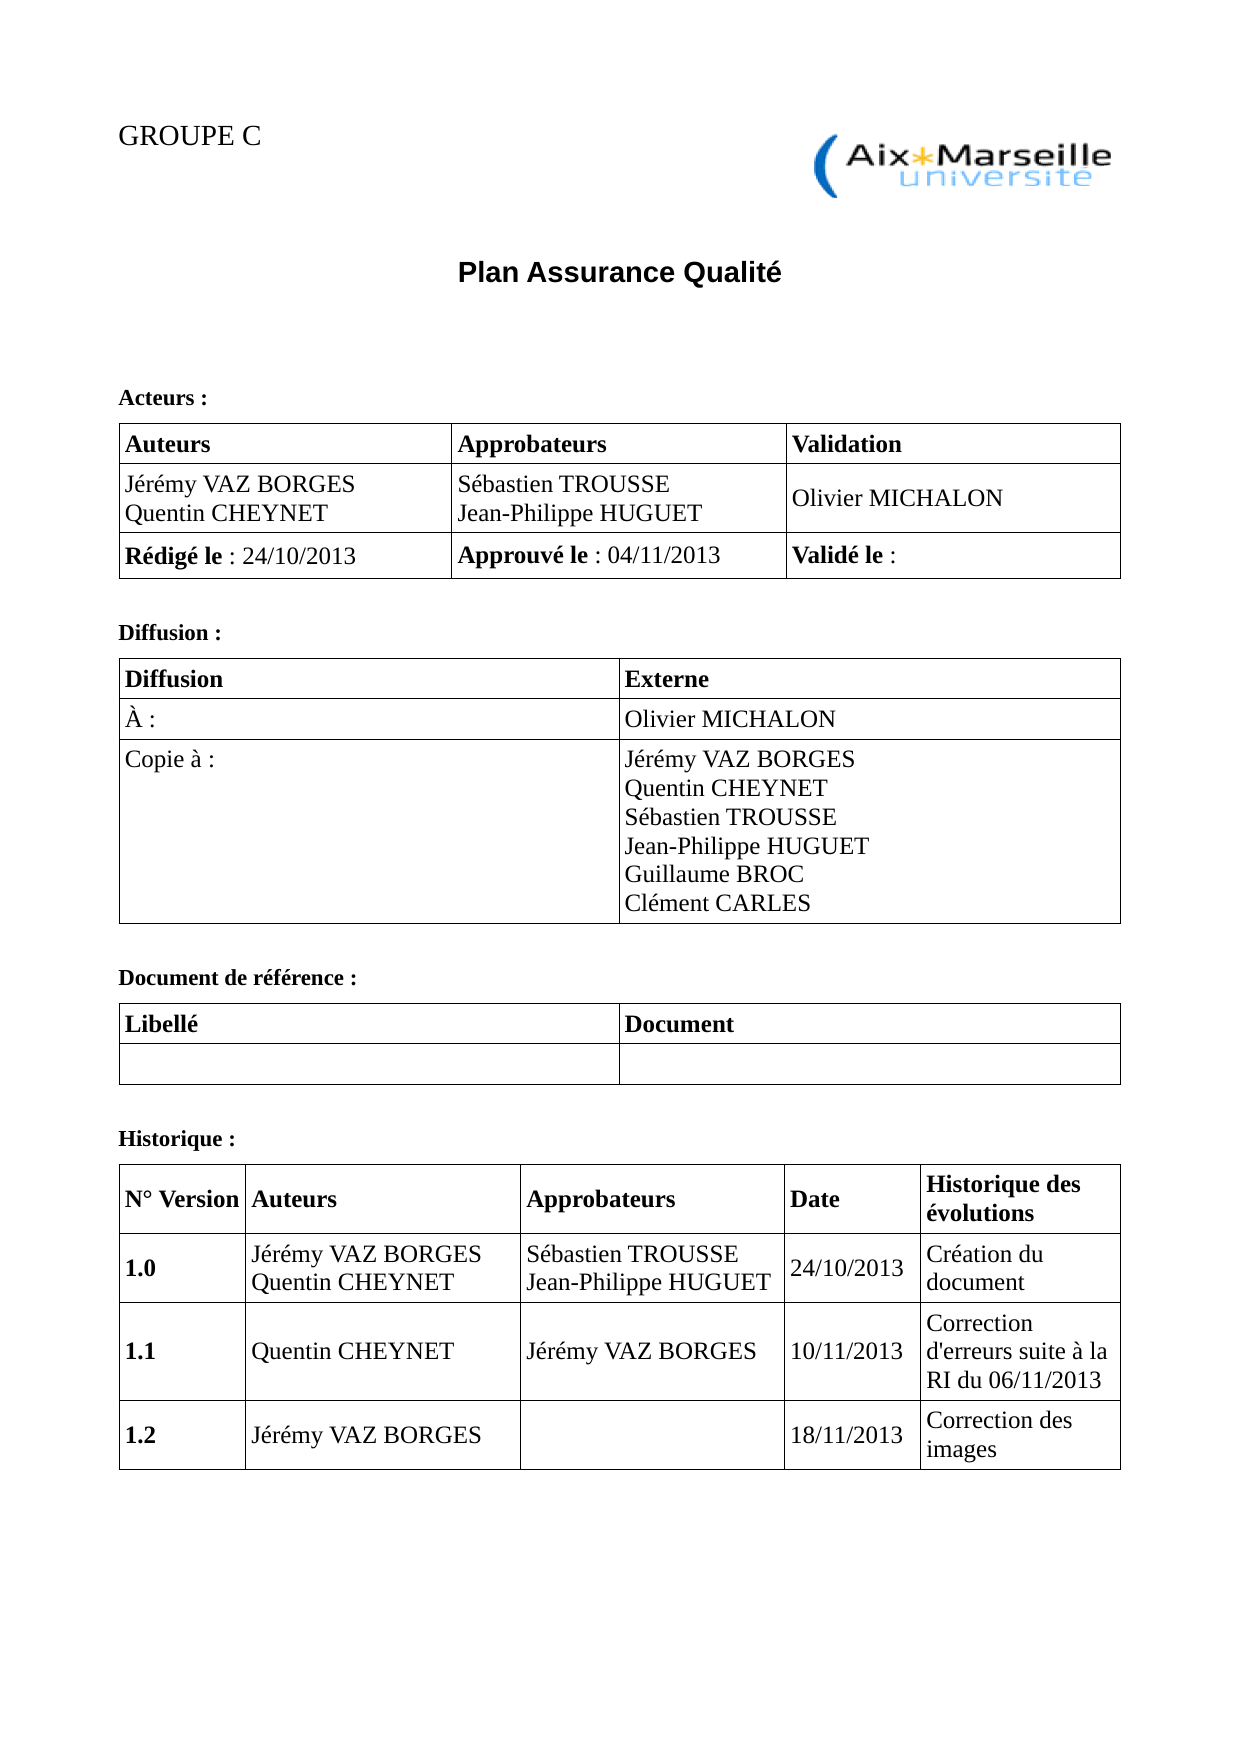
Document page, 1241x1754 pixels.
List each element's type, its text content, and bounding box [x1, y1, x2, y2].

table_cell Quentin CHEYNET [246, 1303, 520, 1400]
table_header Validation [787, 424, 1120, 463]
table_cell Validé le : [787, 533, 1120, 578]
table_cell Jérémy VAZ BORGES [521, 1303, 784, 1400]
table_cell Jérémy VAZ BORGES [246, 1401, 520, 1469]
table_cell 1.2 [120, 1401, 245, 1469]
table_header Document [620, 1004, 1120, 1043]
text Document de référence : [118, 964, 1122, 990]
table_cell Approuvé le : 04/11/2013 [452, 533, 786, 578]
table_header Auteurs [246, 1165, 520, 1233]
table_cell Jérémy VAZ BORGES Quentin CHEYNET [246, 1234, 520, 1302]
table_cell [620, 1044, 1120, 1083]
table_cell 18/11/2013 [785, 1401, 920, 1469]
table_header Approbateurs [521, 1165, 784, 1233]
text GROUPE C [118, 118, 1122, 152]
table_header Historique des évolutions [921, 1165, 1120, 1233]
subtitle Plan Assurance Qualité [118, 255, 1122, 289]
text Diffusion : [118, 619, 1122, 646]
table_cell Copie à : [120, 740, 619, 923]
table_cell Création du document [921, 1234, 1120, 1302]
table_cell Olivier MICHALON [787, 464, 1120, 532]
table_header Approbateurs [452, 424, 786, 463]
table_cell 24/10/2013 [785, 1234, 920, 1302]
table_cell Correction des images [921, 1401, 1120, 1469]
table_cell Correction d'erreurs suite à la RI du 06/11/2013 [921, 1303, 1120, 1400]
table_cell Jérémy VAZ BORGES Quentin CHEYNET [120, 464, 451, 532]
table_cell 1.1 [120, 1303, 245, 1400]
table_cell Sébastien TROUSSE Jean-Philippe HUGUET [452, 464, 786, 532]
table_cell [120, 1044, 619, 1083]
table_cell [521, 1401, 784, 1469]
table_cell Jérémy VAZ BORGES Quentin CHEYNET Sébastien TROUSSE Jean-Philippe HUGUET Guillaume BROC Clément CARLES [620, 740, 1120, 923]
table_cell Olivier MICHALON [620, 699, 1120, 739]
table_header Auteurs [120, 424, 451, 463]
table_header Libellé [120, 1004, 619, 1043]
table_header Externe [620, 659, 1120, 698]
table_header N° Version [120, 1165, 245, 1233]
table_cell À : [120, 699, 619, 739]
table_header Date [785, 1165, 920, 1233]
text Historique : [118, 1125, 1122, 1151]
table_cell Sébastien TROUSSE Jean-Philippe HUGUET [521, 1234, 784, 1302]
table_header Diffusion [120, 659, 619, 698]
table_cell 1.0 [120, 1234, 245, 1302]
table_cell Rédigé le : 24/10/2013 [120, 533, 451, 578]
table_cell 10/11/2013 [785, 1303, 920, 1400]
text Acteurs : [118, 384, 1122, 410]
